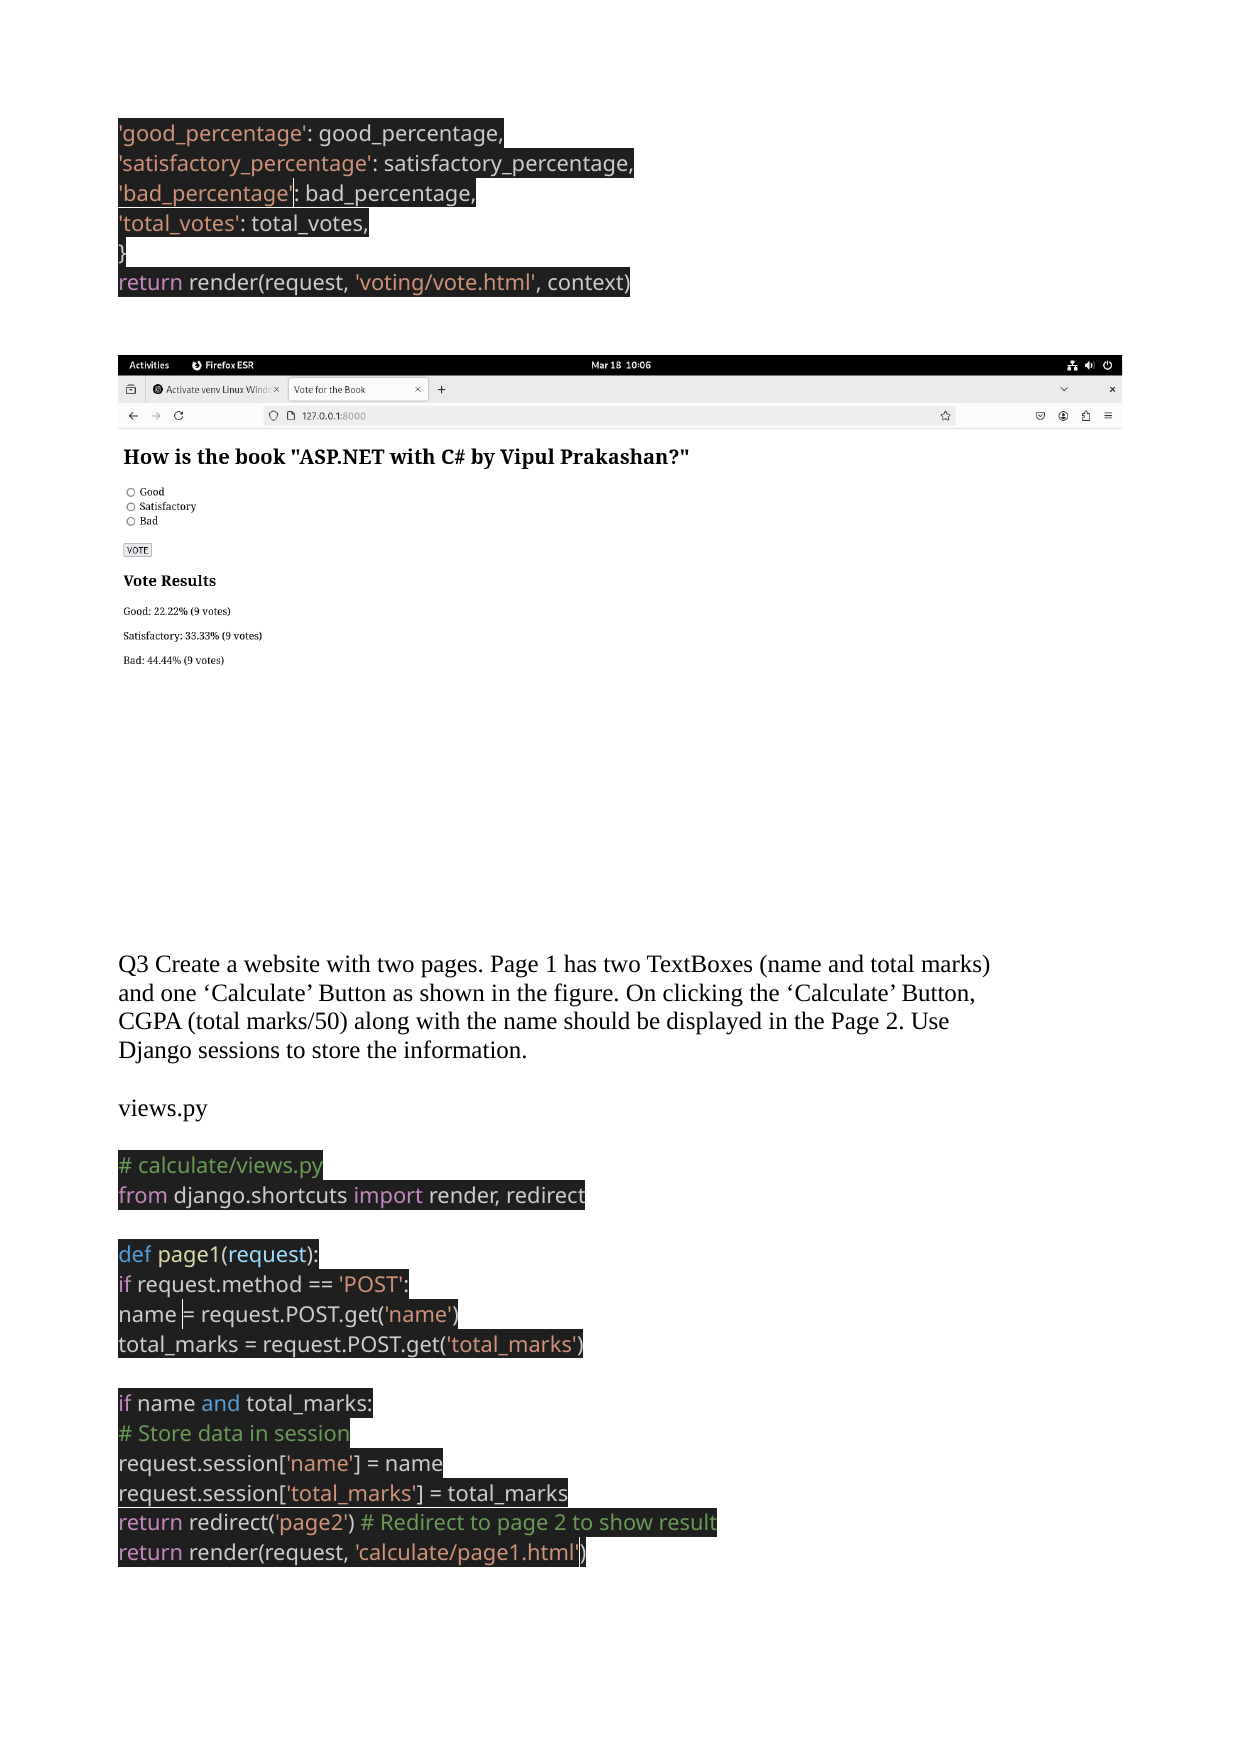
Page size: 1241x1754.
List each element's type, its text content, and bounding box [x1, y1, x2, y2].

text Q3 Create a website with two pages. Page 1 has two TextBoxes (name and total marks) [118, 949, 1122, 978]
text if request.method == 'POST': [118, 1269, 1122, 1299]
text request.session['name'] = name [118, 1448, 1122, 1478]
text return render(request, 'voting/vote.html', context) [118, 267, 1122, 297]
text return render(request, 'calculate/page1.html') [118, 1537, 1122, 1567]
text def page1(request): [118, 1239, 1122, 1269]
text total_marks = request.POST.get('total_marks') [118, 1329, 1122, 1358]
text # calculate/views.py [118, 1150, 1122, 1180]
text # Store data in session [118, 1418, 1122, 1448]
text return redirect('page2') # Redirect to page 2 to show result [118, 1507, 1122, 1537]
text 'satisfactory_percentage': satisfactory_percentage, [118, 148, 1122, 178]
text CGPA (total marks/50) along with the name should be displayed in the Page 2. Use [118, 1006, 1122, 1035]
text } [118, 237, 1122, 267]
text from django.shortcuts import render, redirect [118, 1180, 1122, 1210]
text name = request.POST.get('name') [118, 1299, 1122, 1329]
text if name and total_marks: [118, 1388, 1122, 1418]
text views.py [118, 1093, 1122, 1121]
text 'total_votes': total_votes, [118, 207, 1122, 237]
text request.session['total_marks'] = total_marks [118, 1478, 1122, 1507]
picture [118, 355, 1123, 921]
text and one ‘Calculate’ Button as shown in the figure. On clicking the ‘Calculate’ Button, [118, 978, 1122, 1006]
text 'bad_percentage': bad_percentage, [118, 178, 1122, 207]
text Django sessions to store the information. [118, 1035, 1122, 1064]
text 'good_percentage': good_percentage, [118, 118, 1122, 148]
